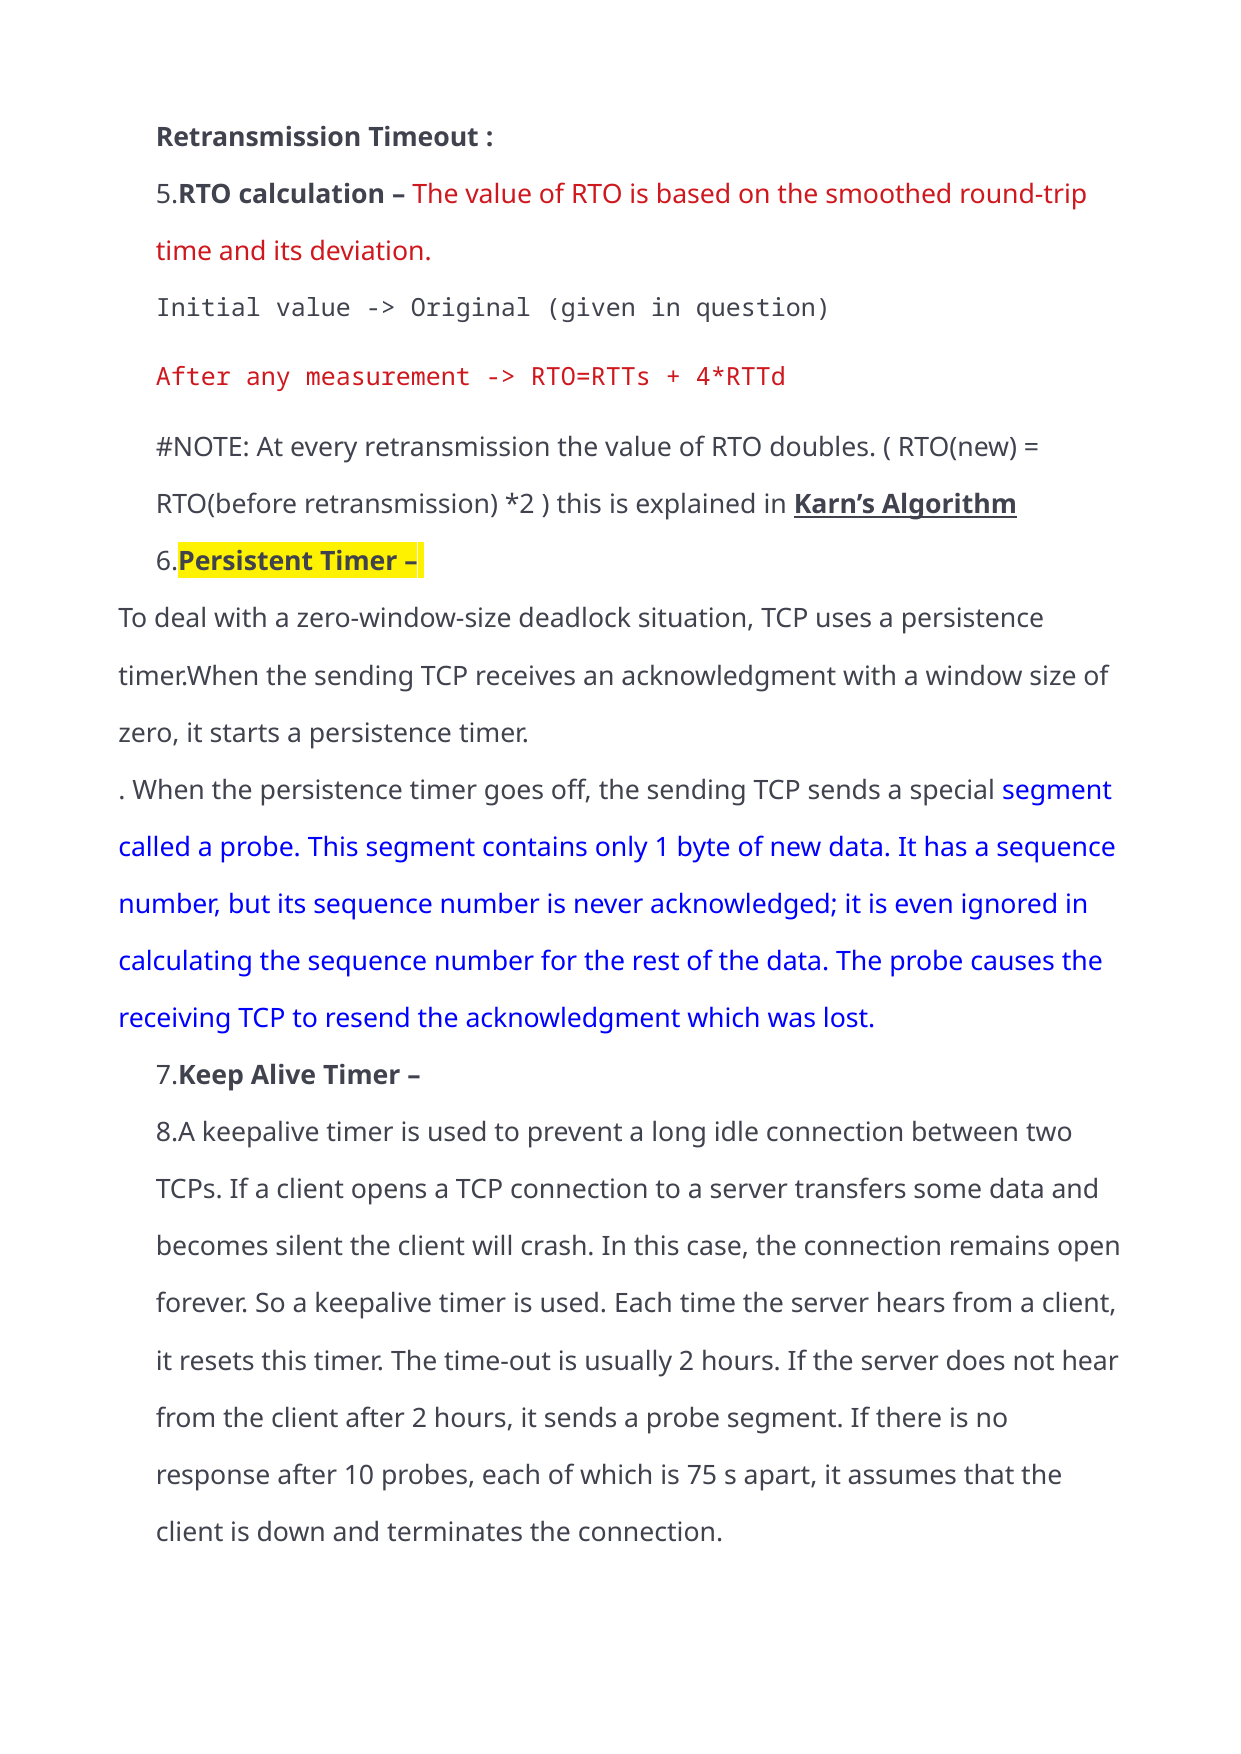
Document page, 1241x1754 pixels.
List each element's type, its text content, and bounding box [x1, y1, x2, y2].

list After any measurement -> RTO=RTTs + 4*RTTd [156, 359, 1122, 393]
list Initial value -> Original (given in question) [156, 289, 1122, 323]
list . When the persistence timer goes off, the sending TCP sends a special segment called a probe. This segment contains only 1 byte of new data. It has a sequence number, but its sequence number is never acknowledged; it is even ignored in calculating the sequence number for the rest of the data. The probe causes the receiving TCP to resend the acknowledgment which was lost. [118, 771, 1122, 1035]
list To deal with a zero-window-size deadlock situation, TCP uses a persistence timer.When the sending TCP receives an acknowledgment with a window size of zero, it starts a persistence timer. [118, 599, 1122, 750]
list #NOTE: At every retransmission the value of RTO doubles. ( RTO(new) = RTO(before retransmission) *2 ) this is explained in Karn’s Algorithm [156, 428, 1122, 521]
list Keep Alive Timer – [156, 1056, 1122, 1092]
list Retransmission Timeout : [156, 118, 1122, 154]
list Persistent Timer – [156, 542, 1122, 578]
list A keepalive timer is used to prevent a long idle connection between two TCPs. If a client opens a TCP connection to a server transfers some data and becomes silent the client will crash. In this case, the connection remains open forever. So a keepalive timer is used. Each time the server hears from a client, it resets this timer. The time-out is usually 2 hours. If the server does not hear from the client after 2 hours, it sends a probe segment. If there is no response after 10 probes, each of which is 75 s apart, it assumes that the client is down and terminates the connection. [156, 1113, 1122, 1549]
list RTO calculation – The value of RTO is based on the smoothed round-trip time and its deviation. [156, 175, 1122, 268]
